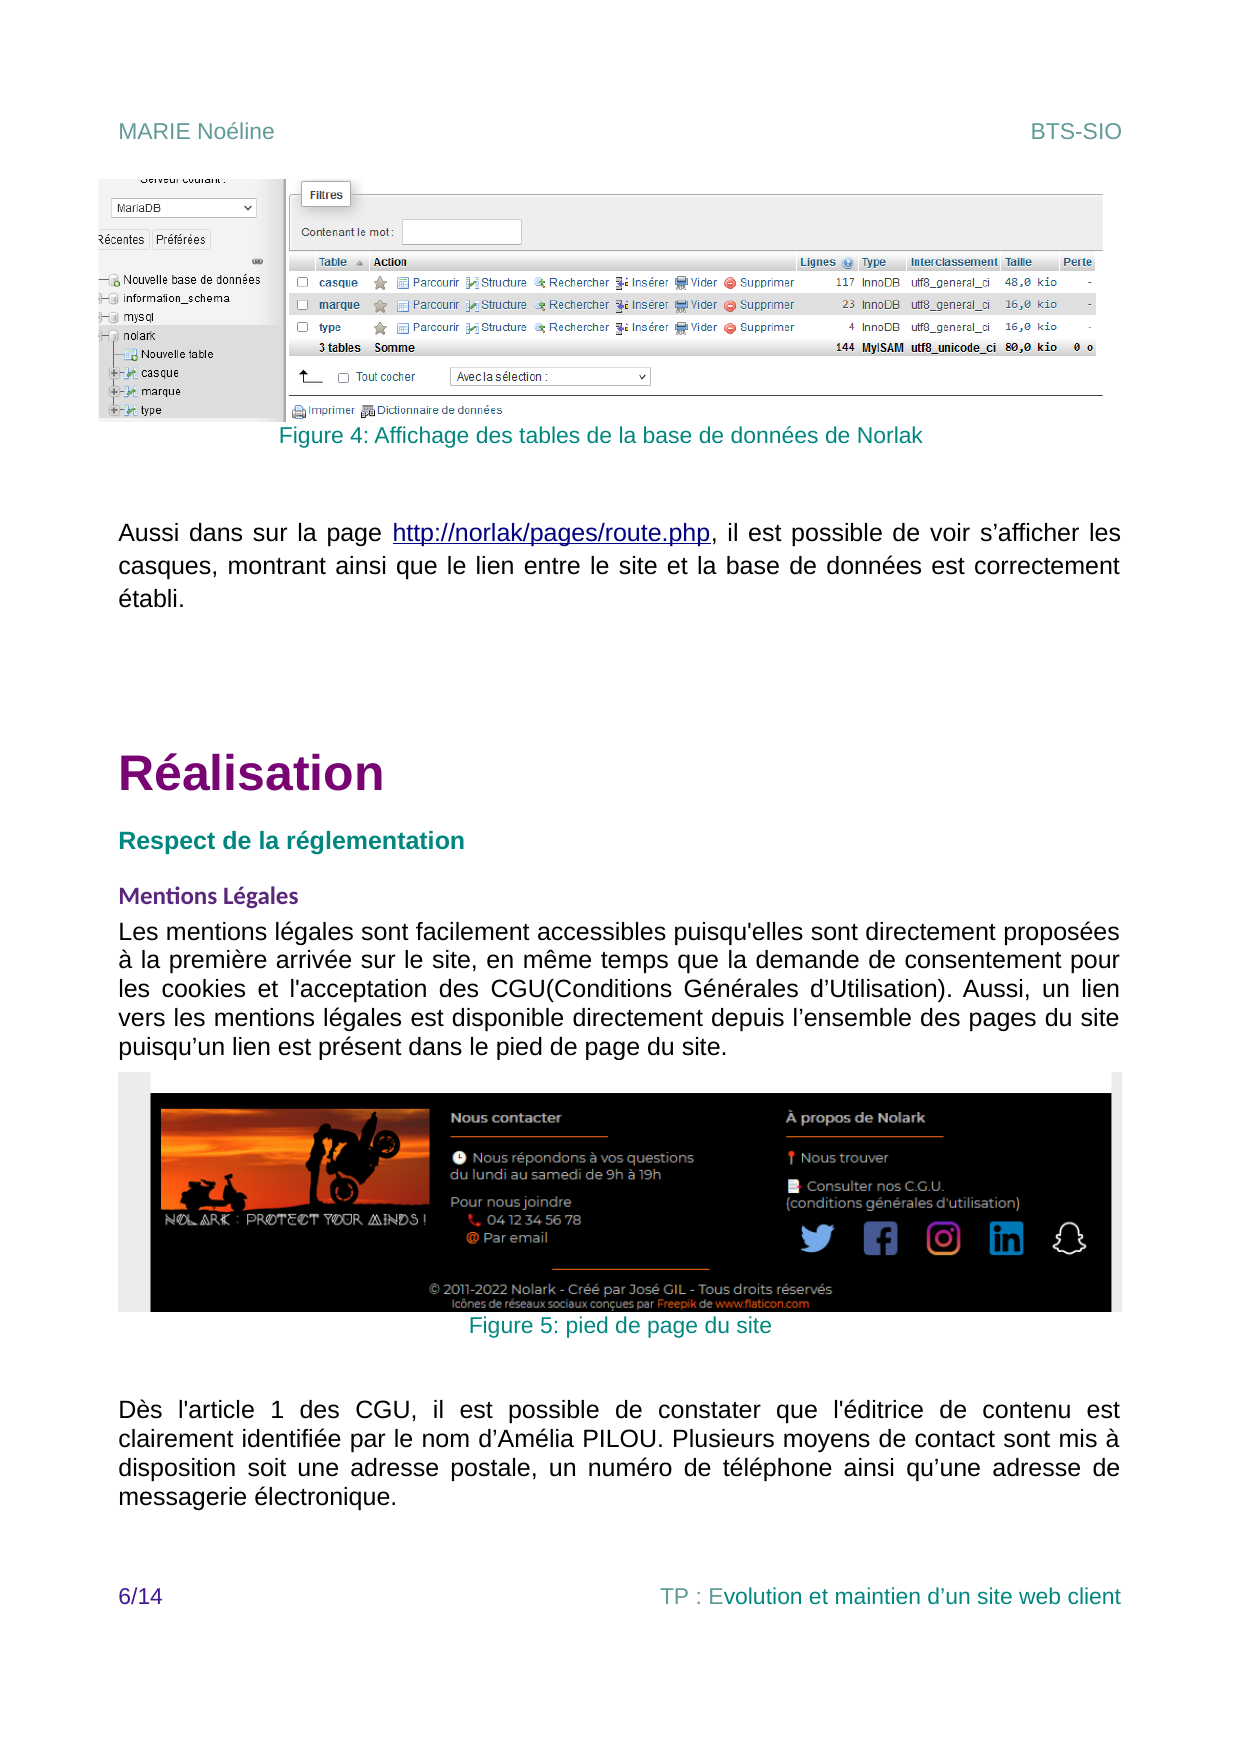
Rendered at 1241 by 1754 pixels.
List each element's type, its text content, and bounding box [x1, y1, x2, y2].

text Aussi dans sur la page http://norlak/pages/route.php, il est possible de voir s’afficher les casques, montrant ainsi que le lien entre le site et la base de données est correctement établi. [118, 518, 1122, 613]
subtitle Mentions Légales [118, 880, 1122, 910]
text Figure 4: Affichage des tables de la base de données de Norlak [99, 422, 1103, 448]
picture [98, 179, 1103, 422]
text Figure 5: pied de page du site [118, 1312, 1122, 1338]
subtitle Réalisation [118, 743, 1122, 801]
text Les mentions légales sont facilement accessibles puisqu'elles sont directement proposées à la première arrivée sur le site, en même temps que la demande de consentement pour les cookies et l'acceptation des CGU(Conditions Générales d’Utilisation). Aussi, un lien vers les mentions légales est disponible directement depuis l’ensemble des pages du site puisqu’un lien est présent dans le pied de page du site. [118, 917, 1122, 1060]
text Dès l'article 1 des CGU, il est possible de constater que l'éditrice de contenu est clairement identifiée par le nom d’Amélia PILOU. Plusieurs moyens de contact sont mis à disposition soit une adresse postale, un numéro de téléphone ainsi qu’une adresse de messagerie électronique. [118, 1396, 1122, 1511]
picture [118, 1072, 1123, 1312]
subtitle Respect de la réglementation [118, 826, 1122, 855]
